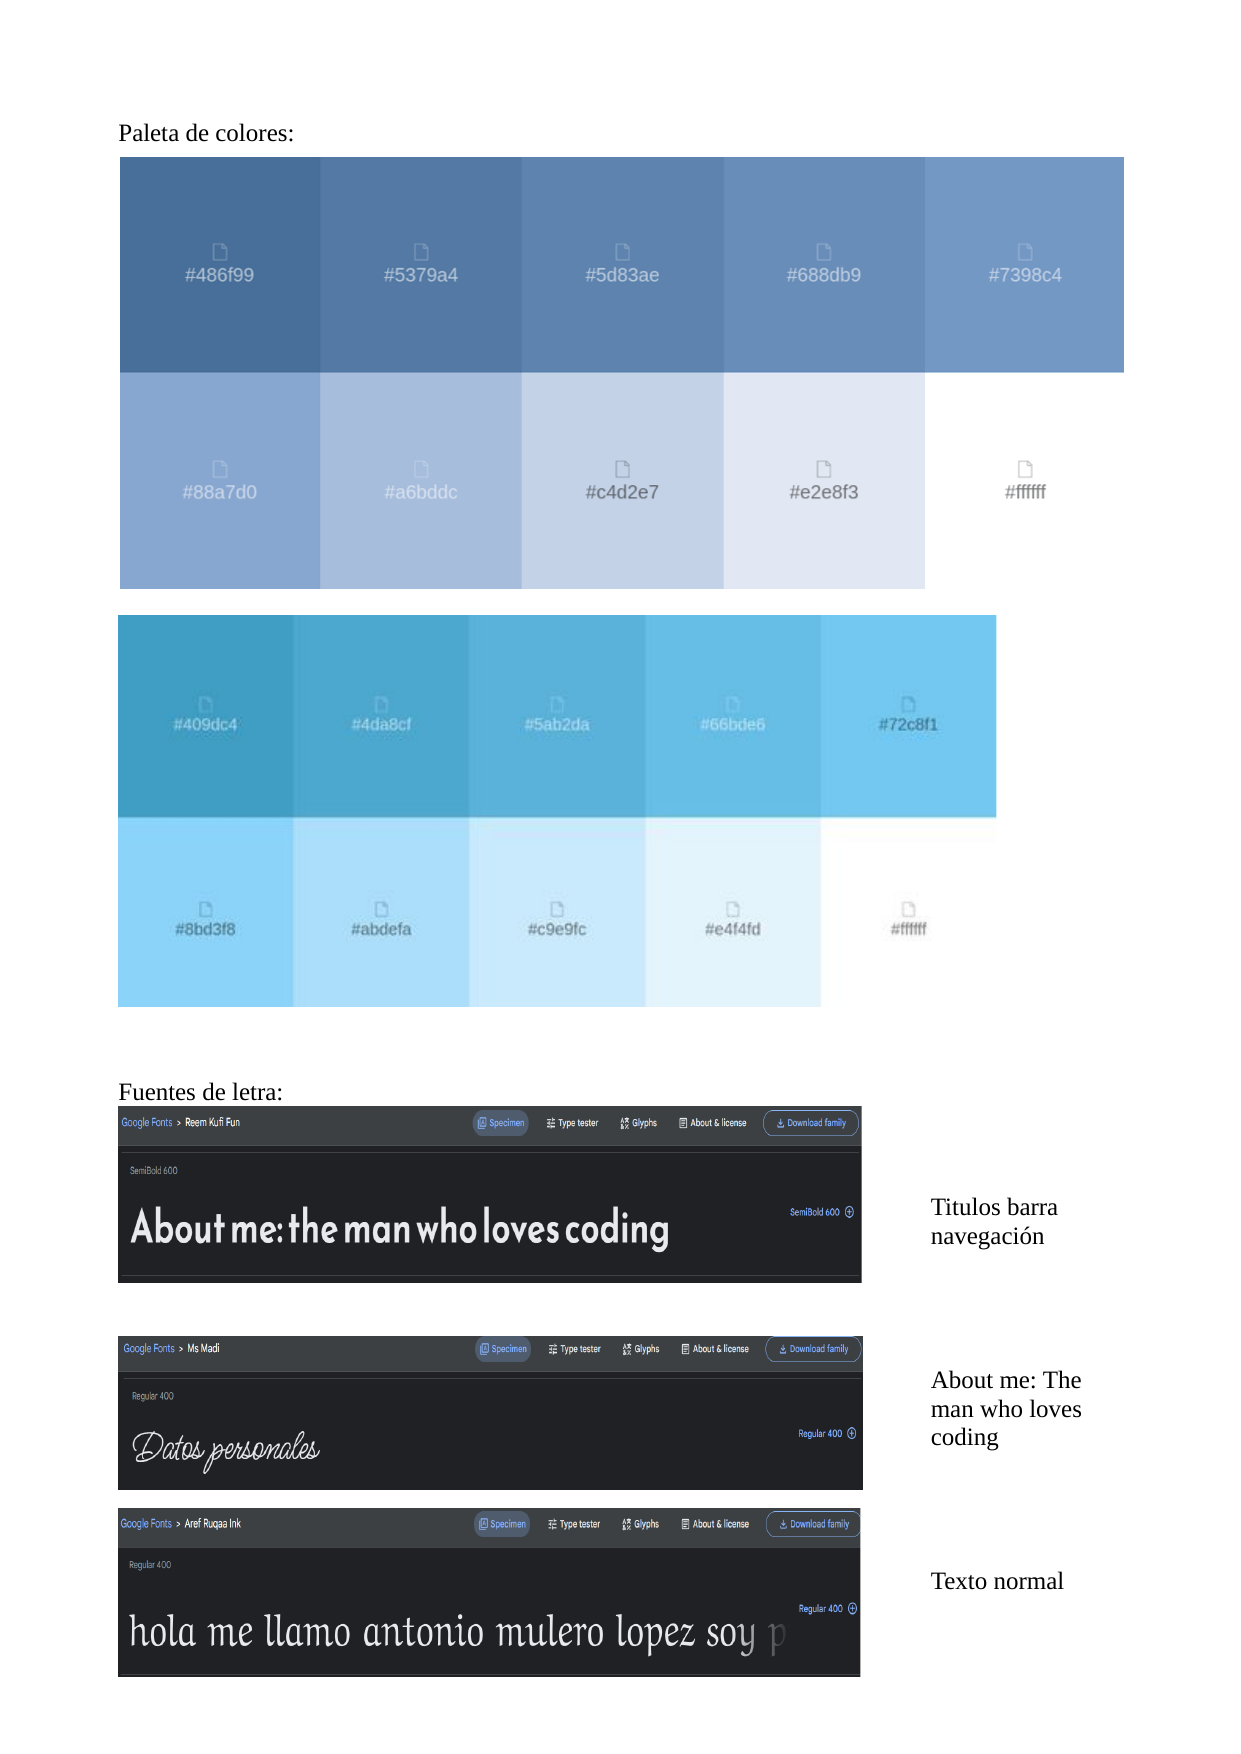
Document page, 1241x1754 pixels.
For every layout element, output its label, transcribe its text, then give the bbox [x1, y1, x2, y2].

picture [118, 1336, 863, 1490]
text About me: The man who loves coding [863, 1365, 1122, 1451]
text Paleta de colores: [118, 118, 1122, 147]
picture [118, 1106, 862, 1283]
text Titulos barra navegación [862, 1192, 1122, 1250]
picture [120, 157, 1124, 589]
text Texto normal [861, 1566, 1122, 1595]
picture [118, 1508, 861, 1677]
picture [118, 615, 997, 1007]
text Fuentes de letra: [118, 1077, 1122, 1106]
